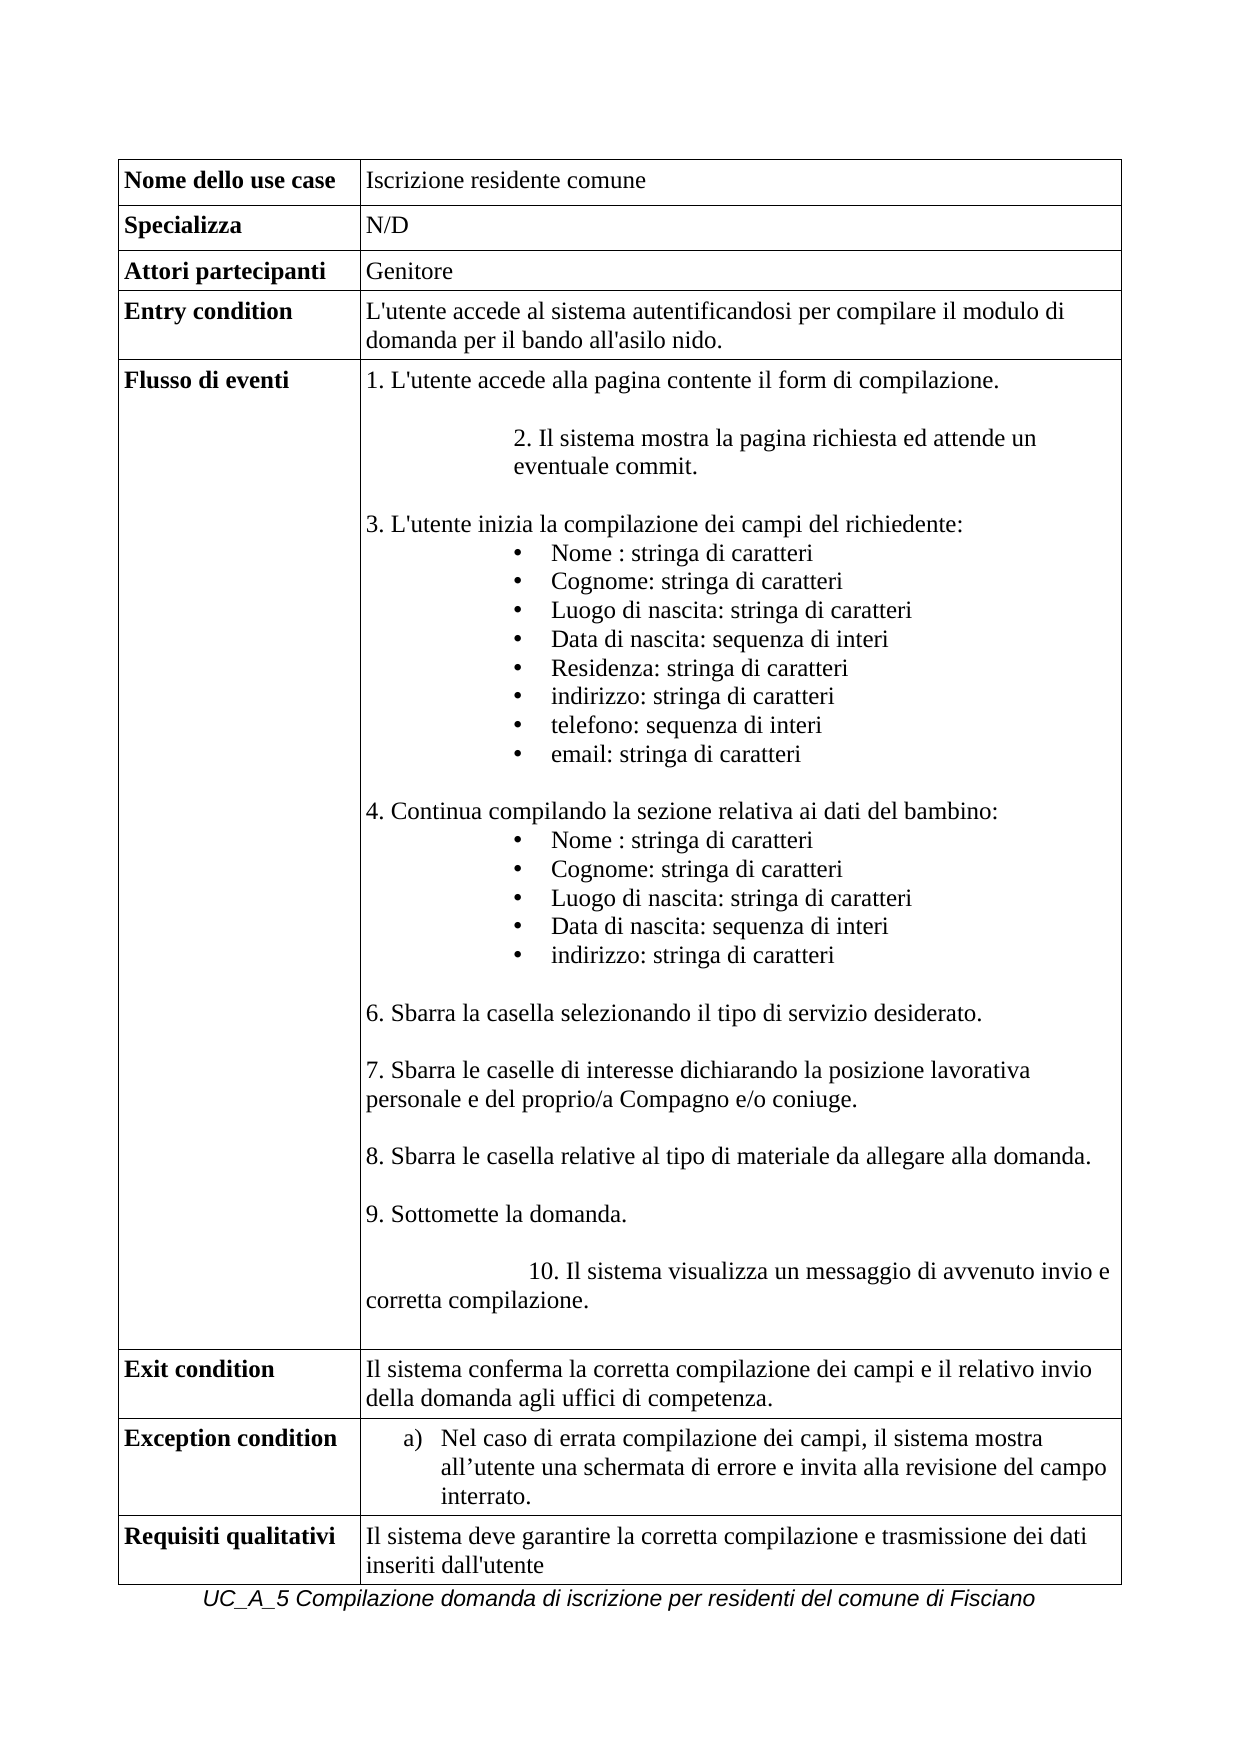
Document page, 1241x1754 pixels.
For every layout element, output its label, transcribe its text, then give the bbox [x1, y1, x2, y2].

table_cell Nel caso di errata compilazione dei campi, il sistema mostra all’utente una schermata di errore e invita alla revisione del campo interrato. [361, 1419, 1121, 1515]
table_header Iscrizione residente comune [361, 160, 1121, 205]
table_cell Flusso di eventi [119, 360, 360, 1348]
table_cell Attori partecipanti [119, 251, 360, 290]
table_cell Specializza [119, 206, 360, 250]
table_cell L'utente accede al sistema autentificandosi per compilare il modulo di domanda per il bando all'asilo nido. [361, 291, 1121, 359]
table_cell Exit condition [119, 1350, 360, 1417]
table_cell Entry condition [119, 291, 360, 359]
table_cell N/D [361, 206, 1121, 250]
table_cell Genitore [361, 251, 1121, 290]
table_cell Exception condition [119, 1419, 360, 1515]
table_cell Requisiti qualitativi [119, 1516, 360, 1584]
text UC_A_5 Compilazione domanda di iscrizione per residenti del comune di Fisciano [118, 1585, 1122, 1611]
table_header Nome dello use case [119, 160, 360, 205]
table_cell Il sistema deve garantire la corretta compilazione e trasmissione dei dati inseriti dall'utente [361, 1516, 1121, 1584]
table_cell L'utente accede alla pagina contente il form di compilazione. Il sistema mostra la pagina richiesta ed attende un eventuale commit. L'utente inizia la compilazione dei campi del richiedente: Nome : stringa di caratteri Cognome: stringa di caratteri Luogo di nascita: stringa di caratteri Data di nascita: sequenza di interi Residenza: stringa di caratteri indirizzo: stringa di caratteri telefono: sequenza di interi email: stringa di caratteri 4. Continua compilando la sezione relativa ai dati del bambino: Nome : stringa di caratteri Cognome: stringa di caratteri Luogo di nascita: stringa di caratteri Data di nascita: sequenza di interi indirizzo: stringa di caratteri 6. Sbarra la casella selezionando il tipo di servizio desiderato. 7. Sbarra le caselle di interesse dichiarando la posizione lavorativa personale e del proprio/a Compagno e/o coniuge. 8. Sbarra le casella relative al tipo di materiale da allegare alla domanda. 9. Sottomette la domanda. 10. Il sistema visualizza un messaggio di avvenuto invio e corretta compilazione. [361, 360, 1121, 1348]
table_cell Il sistema conferma la corretta compilazione dei campi e il relativo invio della domanda agli uffici di competenza. [361, 1350, 1121, 1417]
